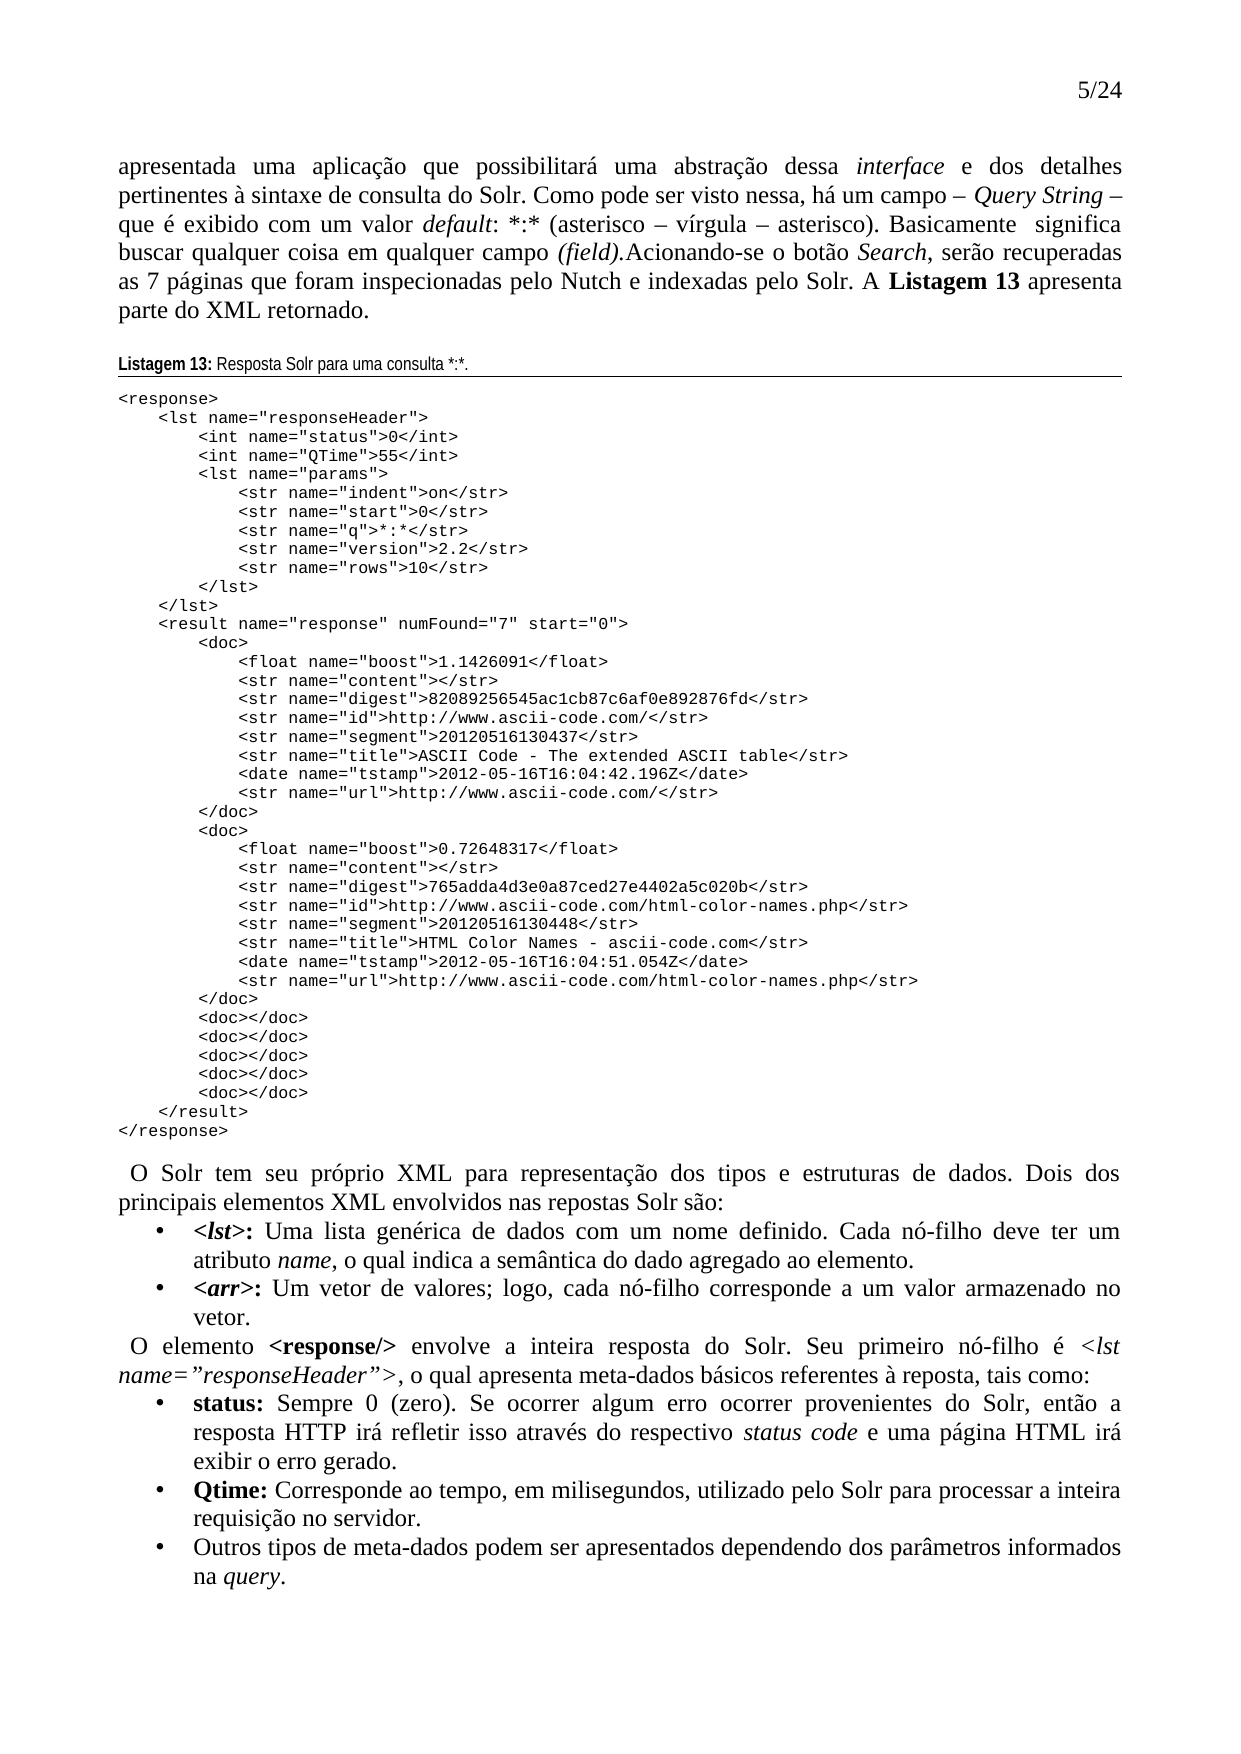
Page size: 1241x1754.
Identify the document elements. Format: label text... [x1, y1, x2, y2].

list <doc> [118, 633, 1122, 652]
list Listagem 13: Resposta Solr para uma consulta *:*. [118, 352, 1122, 376]
list <response> [118, 390, 1122, 408]
list </doc> [118, 990, 1122, 1008]
list <str name="version">2.2</str> [118, 540, 1122, 558]
list <int name="QTime">55</int> [118, 446, 1122, 465]
list <str name="rows">10</str> [118, 558, 1122, 577]
list <str name="q">*:*</str> [118, 521, 1122, 540]
list <str name="start">0</str> [118, 502, 1122, 521]
list <doc></doc> [118, 1046, 1122, 1065]
list </lst> [118, 596, 1122, 615]
list <doc></doc> [118, 1065, 1122, 1083]
list <lst name="responseHeader"> [118, 408, 1122, 427]
list status: Sempre 0 (zero). Se ocorrer algum erro ocorrer provenientes do Solr, então a resposta HTTP irá refletir isso através do respectivo status code e uma página HTML irá exibir o erro gerado. [156, 1388, 1122, 1475]
list <lst name="params"> [118, 465, 1122, 483]
list <doc></doc> [118, 1008, 1122, 1027]
list <doc></doc> [118, 1027, 1122, 1046]
list </doc> [118, 802, 1122, 821]
text O elemento <response/> envolve a inteira resposta do Solr. Seu primeiro nó-filho é <lst name=”responseHeader”>, o qual apresenta meta-dados básicos referentes à reposta, tais como: [118, 1331, 1122, 1388]
list <date name="tstamp">2012-05-16T16:04:51.054Z</date> [118, 952, 1122, 971]
list <int name="status">0</int> [118, 427, 1122, 446]
list <result name="response" numFound="7" start="0"> [118, 615, 1122, 633]
list </result> [118, 1102, 1122, 1121]
list <str name="id">http://www.ascii-code.com/</str> [118, 708, 1122, 727]
list </response> [118, 1121, 1122, 1140]
list <str name="segment">20120516130437</str> [118, 727, 1122, 746]
list <str name="id">http://www.ascii-code.com/html-color-names.php</str> [118, 896, 1122, 915]
list <str name="title">ASCII Code - The extended ASCII table</str> [118, 746, 1122, 765]
list <str name="segment">20120516130448</str> [118, 915, 1122, 933]
list <float name="boost">1.1426091</float> [118, 652, 1122, 671]
list <str name="url">http://www.ascii-code.com/html-color-names.php</str> [118, 971, 1122, 990]
list <str name="content"></str> [118, 671, 1122, 690]
list <date name="tstamp">2012-05-16T16:04:42.196Z</date> [118, 765, 1122, 783]
text O Solr tem seu próprio XML para representação dos tipos e estruturas de dados. Dois dos principais elementos XML envolvidos nas repostas Solr são: [118, 1158, 1122, 1216]
list <str name="indent">on</str> [118, 483, 1122, 502]
list </lst> [118, 577, 1122, 596]
list <str name="title">HTML Color Names - ascii-code.com</str> [118, 933, 1122, 952]
list <float name="boost">0.72648317</float> [118, 840, 1122, 858]
list <str name="content"></str> [118, 858, 1122, 877]
list <doc></doc> [118, 1083, 1122, 1102]
list <doc> [118, 821, 1122, 840]
list <str name="url">http://www.ascii-code.com/</str> [118, 783, 1122, 802]
list <lst>: Uma lista genérica de dados com um nome definido. Cada nó-filho deve ter um atributo name, o qual indica a semântica do dado agregado ao elemento. [156, 1216, 1122, 1273]
text apresentada uma aplicação que possibilitará uma abstração dessa interface e dos detalhes pertinentes à sintaxe de consulta do Solr. Como pode ser visto nessa, há um campo – Query String – que é exibido com um valor default: *:* (asterisco – vírgula – asterisco). Basicamente significa buscar qualquer coisa em qualquer campo (field).Acionando-se o botão Search, serão recuperadas as 7 páginas que foram inspecionadas pelo Nutch e indexadas pelo Solr. A Listagem 13 apresenta parte do XML retornado. [118, 151, 1122, 324]
list Outros tipos de meta-dados podem ser apresentados dependendo dos parâmetros informados na query. [156, 1532, 1122, 1590]
list Qtime: Corresponde ao tempo, em milisegundos, utilizado pelo Solr para processar a inteira requisição no servidor. [156, 1475, 1122, 1532]
list <arr>: Um vetor de valores; logo, cada nó-filho corresponde a um valor armazenado no vetor. [156, 1273, 1122, 1331]
list <str name="digest">765adda4d3e0a87ced27e4402a5c020b</str> [118, 877, 1122, 896]
list <str name="digest">82089256545ac1cb87c6af0e892876fd</str> [118, 690, 1122, 708]
